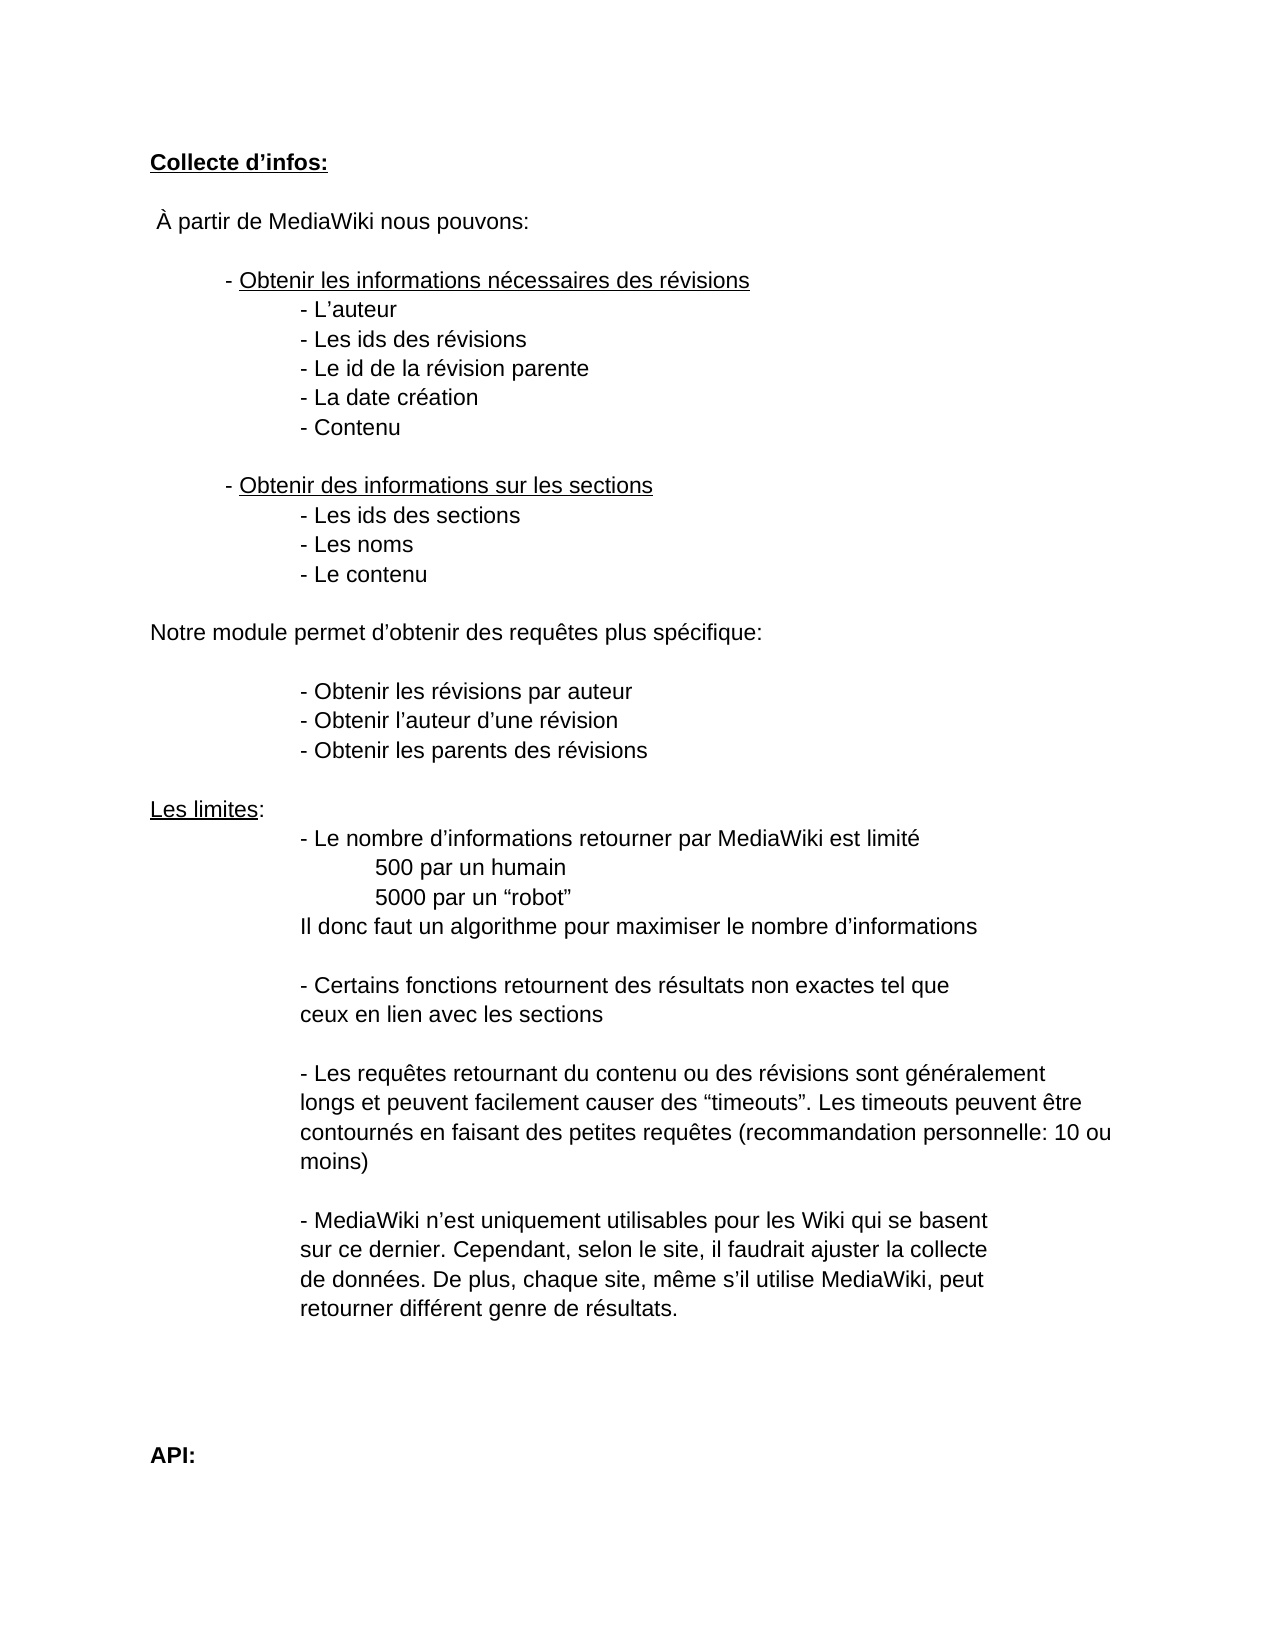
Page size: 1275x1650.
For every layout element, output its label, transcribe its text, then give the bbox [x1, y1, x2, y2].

text ceux en lien avec les sections [150, 1002, 1125, 1027]
text - Obtenir les révisions par auteur [150, 679, 1125, 704]
text sur ce dernier. Cependant, selon le site, il faudrait ajuster la collecte [150, 1237, 1125, 1262]
text 5000 par un “robot” [150, 884, 1125, 910]
text Les limites: [150, 796, 1125, 822]
text - La date création [150, 385, 1125, 411]
text - Obtenir des informations sur les sections [150, 473, 1125, 499]
text API: [150, 1442, 1125, 1497]
text - Le id de la révision parente [150, 356, 1125, 381]
text - Le nombre d’informations retourner par MediaWiki est limité [150, 826, 1125, 851]
text - MediaWiki n’est uniquement utilisables pour les Wiki qui se basent [150, 1207, 1125, 1233]
text - Les noms [150, 532, 1125, 557]
text contournés en faisant des petites requêtes (recommandation personnelle: 10 ou moins) [300, 1119, 1125, 1174]
text - Le contenu [150, 561, 1125, 587]
text À partir de MediaWiki nous pouvons: [150, 209, 1125, 234]
text - Obtenir l’auteur d’une révision [150, 708, 1125, 734]
text de données. De plus, chaque site, même s’il utilise MediaWiki, peut [150, 1266, 1125, 1292]
text - Les ids des révisions [150, 326, 1125, 352]
text - Obtenir les parents des révisions [150, 737, 1125, 763]
text Il donc faut un algorithme pour maximiser le nombre d’informations [150, 914, 1125, 939]
text longs et peuvent facilement causer des “timeouts”. Les timeouts peuvent être [150, 1090, 1125, 1116]
text 500 par un humain [150, 855, 1125, 881]
text - Certains fonctions retournent des résultats non exactes tel que [150, 972, 1125, 998]
text - Les requêtes retournant du contenu ou des révisions sont généralement [150, 1061, 1125, 1086]
text - Obtenir les informations nécessaires des révisions [150, 267, 1125, 293]
text Collecte d’infos: [150, 150, 1125, 176]
text - Les ids des sections [150, 502, 1125, 528]
text retourner différent genre de résultats. [150, 1296, 1125, 1321]
text - L’auteur [150, 297, 1125, 322]
text - Contenu [150, 414, 1125, 440]
text Notre module permet d’obtenir des requêtes plus spécifique: [150, 620, 1125, 646]
